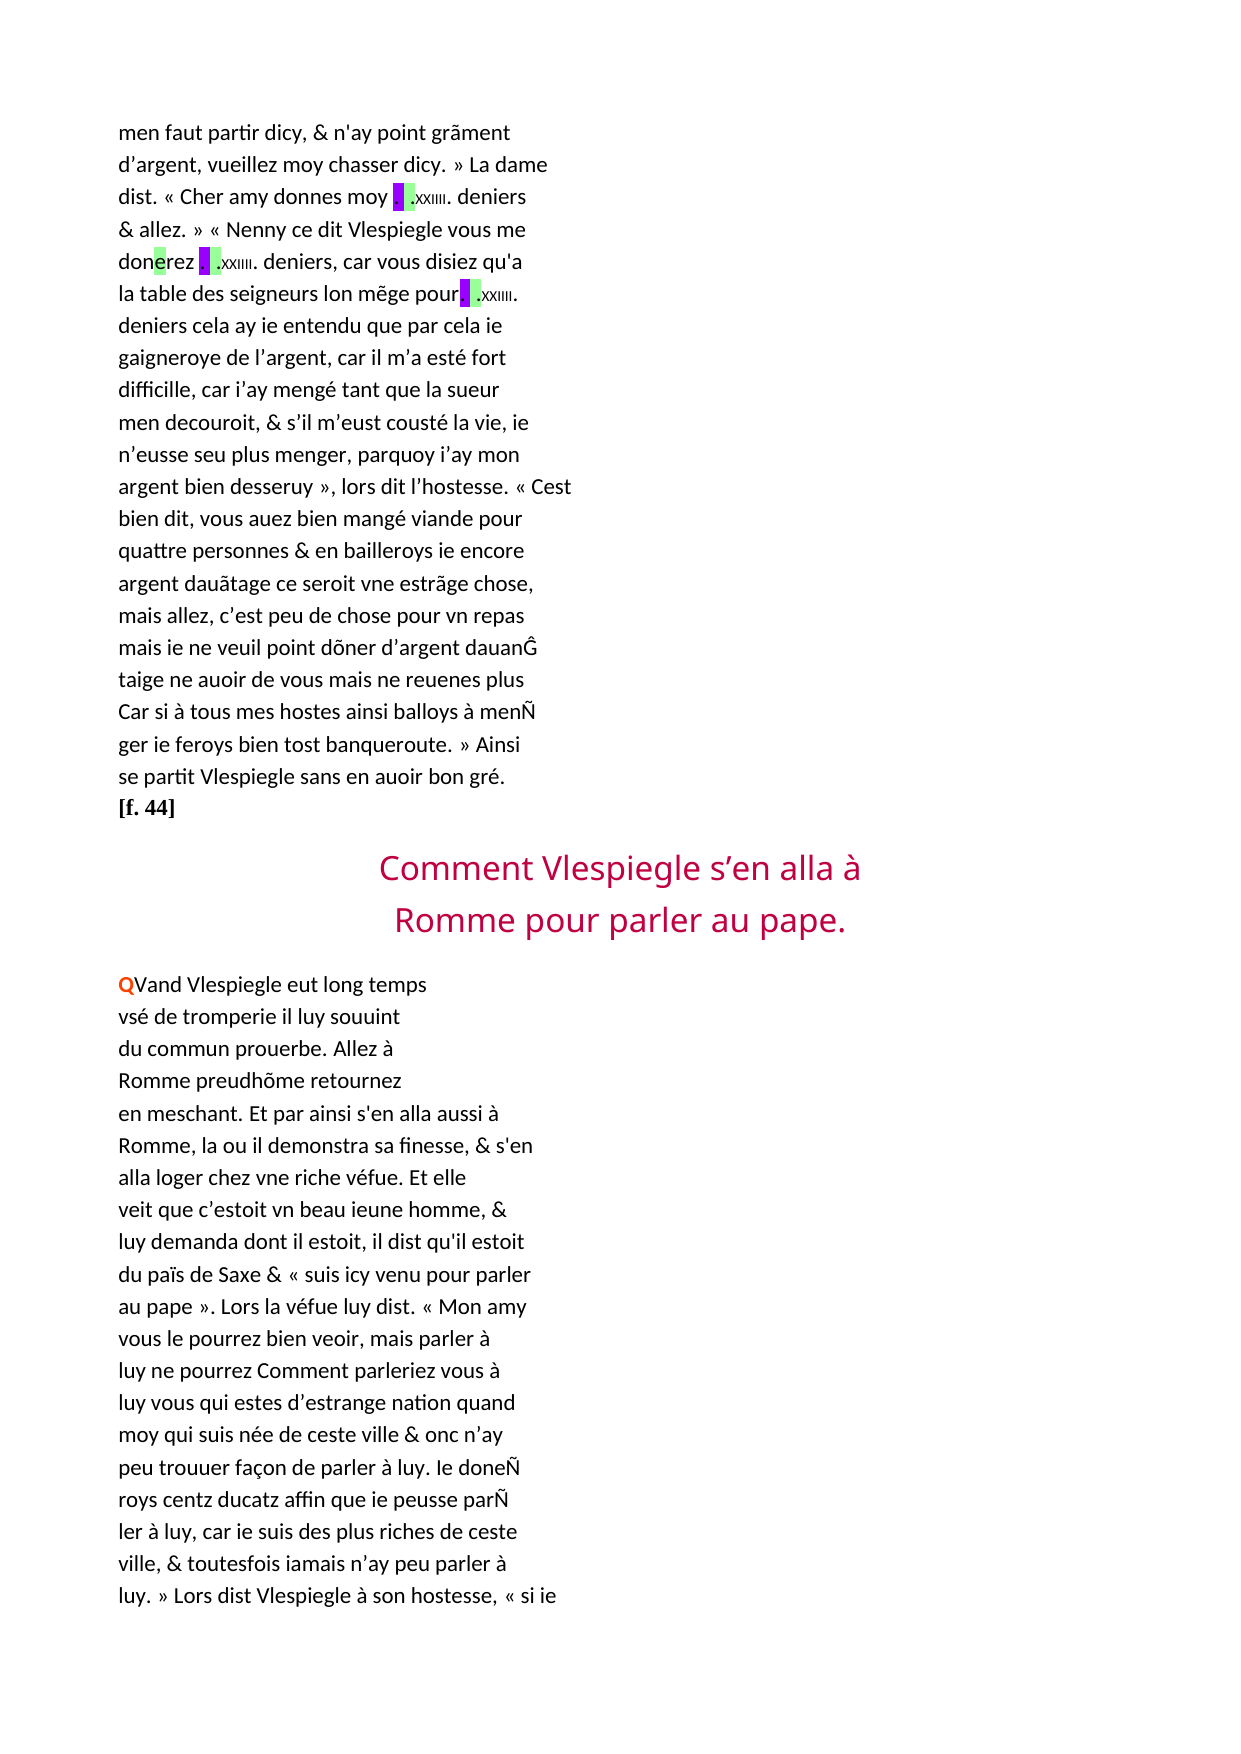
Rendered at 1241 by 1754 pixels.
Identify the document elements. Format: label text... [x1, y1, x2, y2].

text QVand Vlespiegle eut long temps vsé de tromperie il luy souuint du commun prouerbe. Allez à Romme preudhõme retournez en meschant. Et par ainsi s'en alla aussi à Romme, la ou il demonstra sa finesse, & s'en alla loger chez vne riche véfue. Et elle veit que c’estoit vn beau ieune homme, & luy demanda dont il estoit, il dist qu'il estoit du païs de Saxe & « suis icy venu pour parler au pape ». Lors la véfue luy dist. « Mon amy vous le pourrez bien veoir, mais parler à luy ne pourrez Comment parleriez vous à luy vous qui estes d’estrange nation quand moy qui suis née de ceste ville & onc n’ay peu trouuer façon de parler à luy. Ie doneÑ roys centz ducatz affin que ie peusse parÑ ler à luy, car ie suis des plus riches de ceste ville, & toutesfois iamais n’ay peu parler à luy. » Lors dist Vlespiegle à son hostesse, « si ie [118, 970, 1122, 1609]
text Comment Vlespiegle s’en alla à Romme pour parler au pape. [118, 845, 1122, 942]
text men faut partir dicy, & n'ay point grãment d’argent, vueillez moy chasser dicy. » La dame dist. « Cher amy donnes moy . .xxiiii. deniers & allez. » « Nenny ce dit Vlespiegle vous me donerez . .xxiiii. deniers, car vous disiez qu'a la table des seigneurs lon mẽge pour. .xxiiii. deniers cela ay ie entendu que par cela ie gaigneroye de l’argent, car il m’a esté fort difficille, car i’ay mengé tant que la sueur men decouroit, & s’il m’eust cousté la vie, ie n’eusse seu plus menger, parquoy i’ay mon argent bien desseruy », lors dit l’hostesse. « Cest bien dit, vous auez bien mangé viande pour quattre personnes & en bailleroys ie encore argent dauãtage ce seroit vne estrãge chose, mais allez, c’est peu de chose pour vn repas mais ie ne veuil point dõner d’argent dauanĜ taige ne auoir de vous mais ne reuenes plus Car si à tous mes hostes ainsi balloys à menÑ ger ie feroys bien tost banqueroute. » Ainsi se partit Vlespiegle sans en auoir bon gré. [f. 44] [118, 118, 1122, 820]
